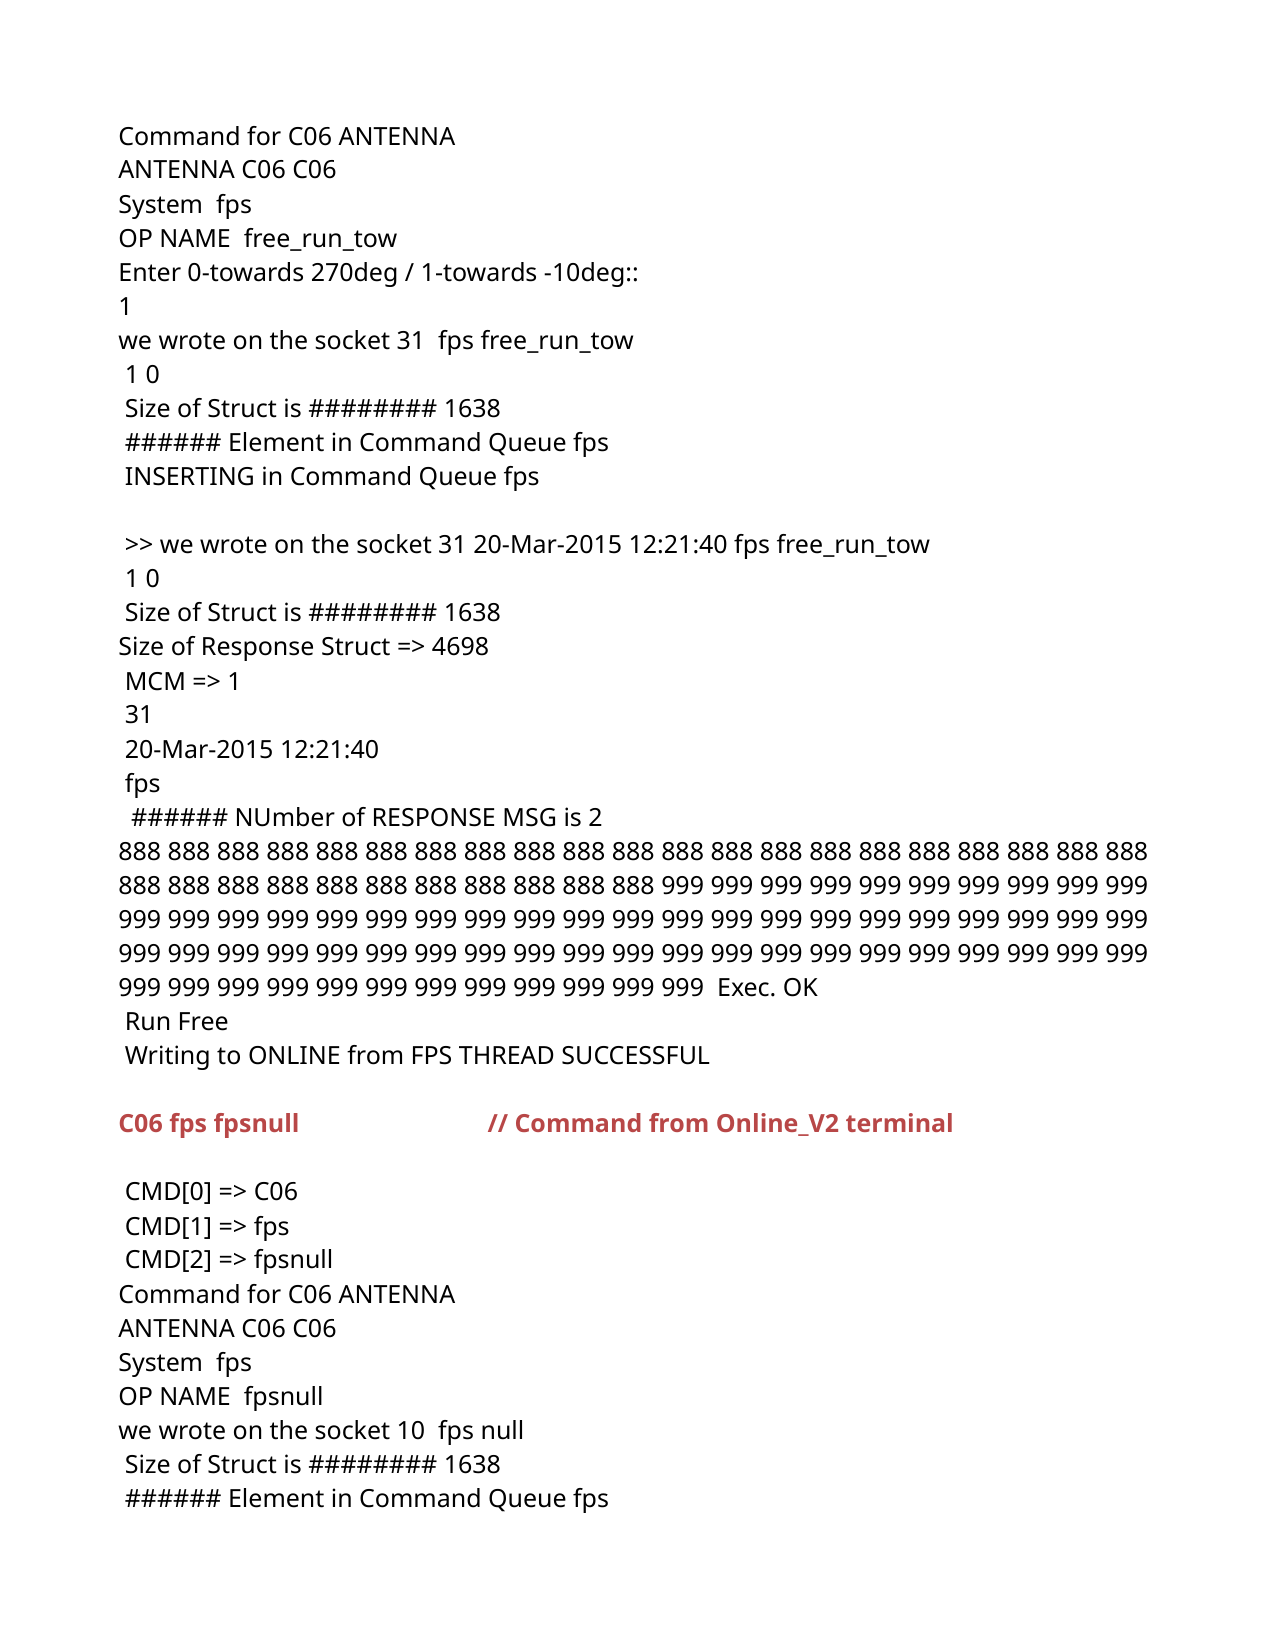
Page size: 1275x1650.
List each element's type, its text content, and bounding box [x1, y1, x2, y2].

text Run Free [118, 1004, 1157, 1038]
text 1 [118, 288, 1157, 322]
text Size of Response Struct => 4698 [118, 629, 1157, 663]
text ###### Element in Command Queue fps [118, 1481, 1157, 1515]
text we wrote on the socket 10 fps null [118, 1412, 1157, 1447]
text INSERTING in Command Queue fps [118, 459, 1157, 493]
text 1 0 [118, 357, 1157, 391]
text ###### NUmber of RESPONSE MSG is 2 [118, 799, 1157, 833]
text MCM => 1 [118, 663, 1157, 697]
text Writing to ONLINE from FPS THREAD SUCCESSFUL [118, 1038, 1157, 1072]
text CMD[1] => fps [118, 1208, 1157, 1242]
text fps [118, 765, 1157, 799]
text 20-Mar-2015 12:21:40 [118, 731, 1157, 765]
text Size of Struct is ######## 1638 [118, 391, 1157, 425]
text C06 fps fpsnull // Command from Online_V2 terminal [118, 1106, 1157, 1140]
text ANTENNA C06 C06 [118, 1310, 1157, 1344]
text Enter 0-towards 270deg / 1-towards -10deg:: [118, 254, 1157, 288]
text Command for C06 ANTENNA [118, 118, 1157, 152]
text System fps [118, 1344, 1157, 1378]
text ANTENNA C06 C06 [118, 152, 1157, 186]
text CMD[2] => fpsnull [118, 1242, 1157, 1276]
text >> we wrote on the socket 31 20-Mar-2015 12:21:40 fps free_run_tow [118, 527, 1157, 561]
text System fps [118, 186, 1157, 220]
text OP NAME fpsnull [118, 1378, 1157, 1412]
text 888 888 888 888 888 888 888 888 888 888 888 888 888 888 888 888 888 888 888 888 888 888 888 888 888 888 888 888 888 888 888 888 999 999 999 999 999 999 999 999 999 999 999 999 999 999 999 999 999 999 999 999 999 999 999 999 999 999 999 999 999 999 999 999 999 999 999 999 999 999 999 999 999 999 999 999 999 999 999 999 999 999 999 999 999 999 999 999 999 999 999 999 999 999 999 999 Exec. OK [118, 833, 1157, 1004]
text OP NAME free_run_tow [118, 220, 1157, 254]
text Command for C06 ANTENNA [118, 1276, 1157, 1310]
text CMD[0] => C06 [118, 1174, 1157, 1208]
text ###### Element in Command Queue fps [118, 425, 1157, 459]
text Size of Struct is ######## 1638 [118, 595, 1157, 629]
text 31 [118, 697, 1157, 731]
text Size of Struct is ######## 1638 [118, 1447, 1157, 1481]
text 1 0 [118, 561, 1157, 595]
text we wrote on the socket 31 fps free_run_tow [118, 322, 1157, 357]
